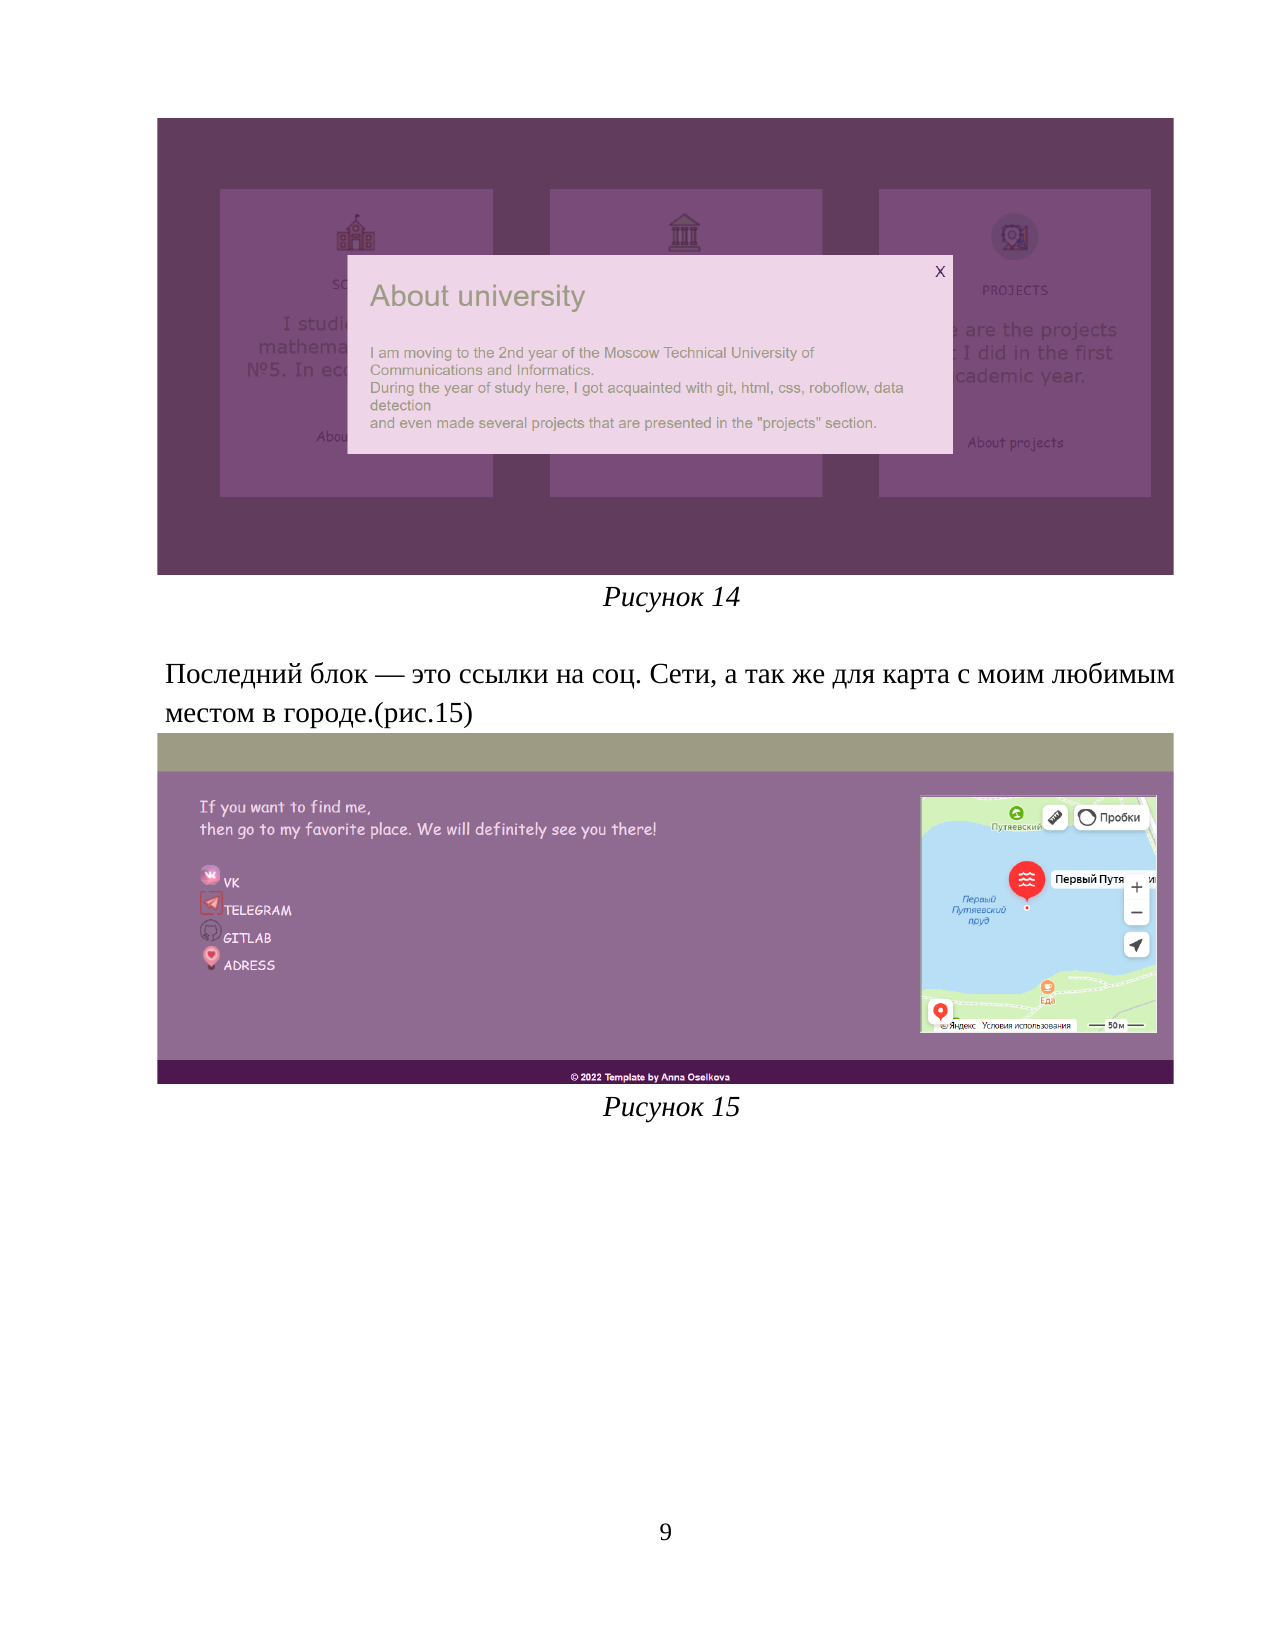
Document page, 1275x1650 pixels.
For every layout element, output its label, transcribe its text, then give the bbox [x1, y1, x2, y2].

text Рисунок 15 [165, 734, 1181, 1122]
picture [157, 118, 1174, 575]
picture [157, 733, 1174, 1084]
text Последний блок — это ссылки на соц. Сети, а так же для карта с моим любимым местом в городе.(рис.15) [165, 657, 1181, 729]
text Рисунок 14 [165, 118, 1181, 613]
